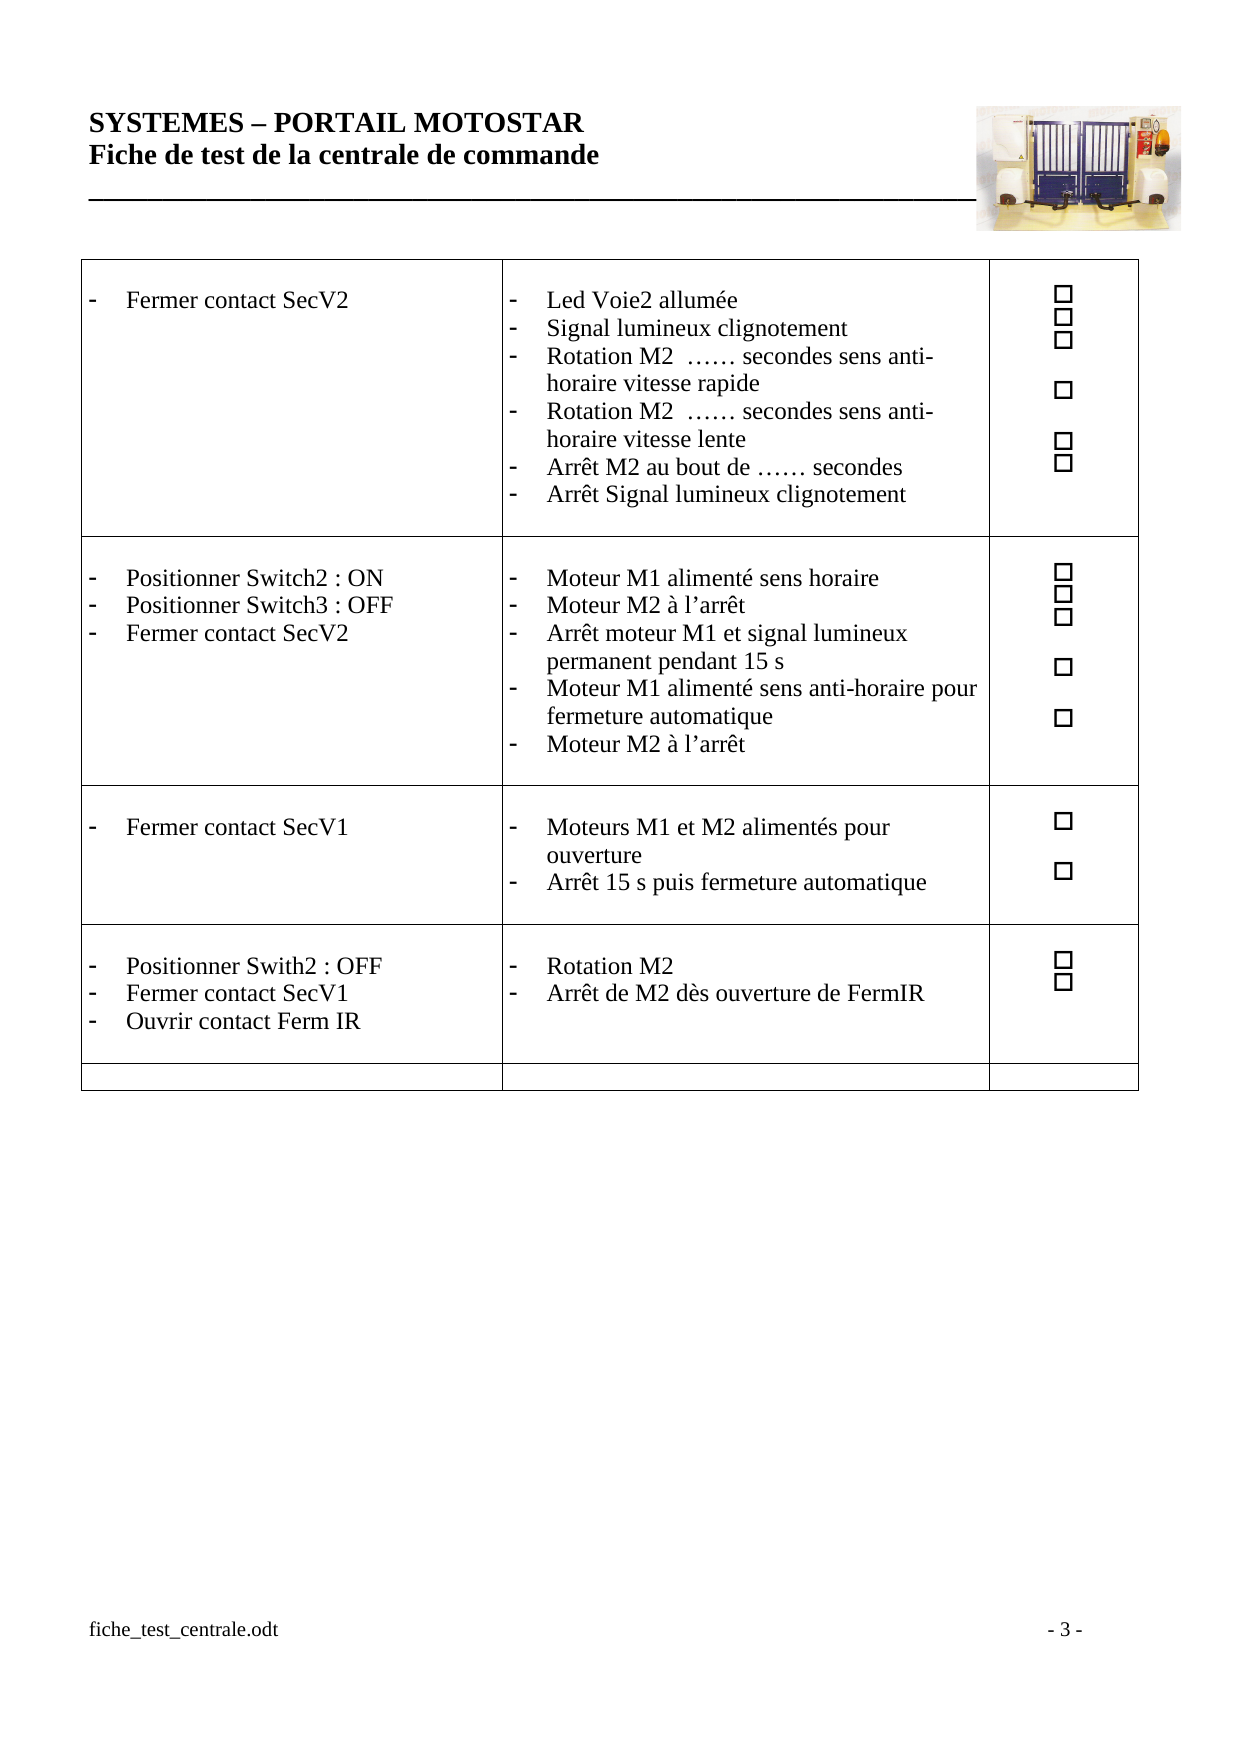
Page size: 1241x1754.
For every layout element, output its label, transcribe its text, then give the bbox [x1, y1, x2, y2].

table_cell [503, 1064, 989, 1090]
table_cell [990, 1064, 1138, 1090]
table_cell Moteurs M1 et M2 alimentés pour ouverture Arrêt 15 s puis fermeture automatique [503, 786, 989, 924]
table_cell Rotation M2 Arrêt de M2 dès ouverture de FermIR [503, 925, 989, 1063]
table_header Fermer contact SecV2 [82, 260, 502, 536]
table_header Led Voie2 allumée Signal lumineux clignotement Rotation M2 …… secondes sens anti-horaire vitesse rapide Rotation M2 …… secondes sens anti-horaire vitesse lente Arrêt M2 au bout de …… secondes Arrêt Signal lumineux clignotement [503, 260, 989, 536]
table_cell   [990, 786, 1138, 924]
table_cell [82, 1064, 502, 1090]
table_header       [990, 260, 1138, 536]
table_cell Moteur M1 alimenté sens horaire Moteur M2 à l’arrêt Arrêt moteur M1 et signal lumineux permanent pendant 15 s Moteur M1 alimenté sens anti-horaire pour fermeture automatique Moteur M2 à l’arrêt [503, 537, 989, 785]
table_cell   [990, 925, 1138, 1063]
table_cell Fermer contact SecV1 [82, 786, 502, 924]
picture [976, 106, 1182, 231]
table_cell Positionner Switch2 : ON Positionner Switch3 : OFF Fermer contact SecV2 [82, 537, 502, 785]
table_cell      [990, 537, 1138, 785]
table_cell Positionner Swith2 : OFF Fermer contact SecV1 Ouvrir contact Ferm IR [82, 925, 502, 1063]
